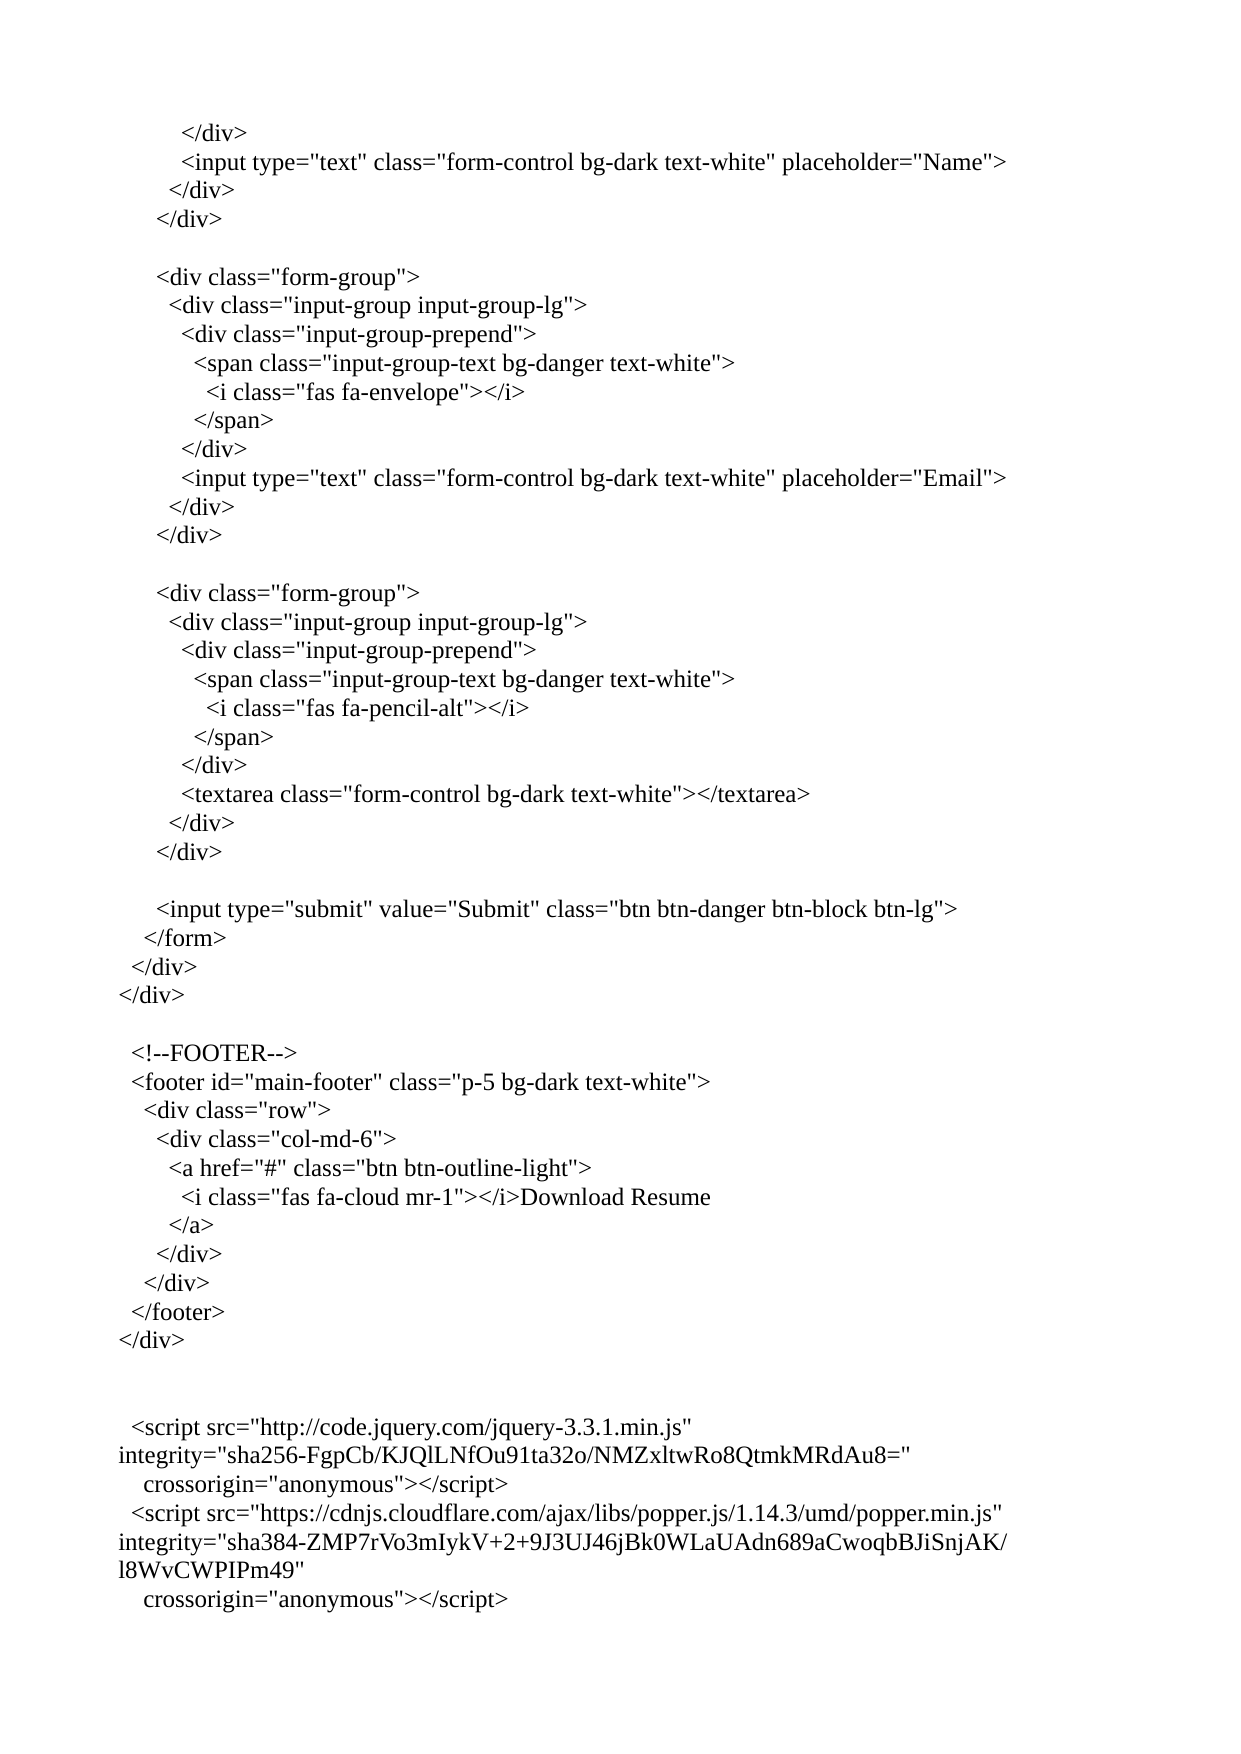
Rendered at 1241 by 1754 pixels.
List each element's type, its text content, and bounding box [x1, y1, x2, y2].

text crossorigin="anonymous"></script> [118, 1584, 1122, 1613]
text </footer> [118, 1297, 1122, 1326]
text <textarea class="form-control bg-dark text-white"></textarea> [118, 779, 1122, 808]
text crossorigin="anonymous"></script> [118, 1469, 1122, 1498]
text </div> [118, 176, 1122, 204]
text <i class="fas fa-envelope"></i> [118, 377, 1122, 406]
text </div> [118, 1239, 1122, 1268]
text <span class="input-group-text bg-danger text-white"> [118, 348, 1122, 377]
text </div> [118, 952, 1122, 981]
text <footer id="main-footer" class="p-5 bg-dark text-white"> [118, 1067, 1122, 1096]
text <div class="input-group-prepend"> [118, 319, 1122, 348]
text </div> [118, 1326, 1122, 1354]
text <i class="fas fa-cloud mr-1"></i>Download Resume [118, 1182, 1122, 1211]
text <script src="https://cdnjs.cloudflare.com/ajax/libs/popper.js/1.14.3/umd/popper.min.js" integrity="sha384-ZMP7rVo3mIykV+2+9J3UJ46jBk0WLaUAdn689aCwoqbBJiSnjAK/l8WvCWPIPm49" [118, 1498, 1122, 1584]
text <i class="fas fa-pencil-alt"></i> [118, 693, 1122, 722]
text <div class="input-group input-group-lg"> [118, 607, 1122, 636]
text </div> [118, 204, 1122, 233]
text </div> [118, 751, 1122, 779]
text <input type="text" class="form-control bg-dark text-white" placeholder="Name"> [118, 147, 1122, 176]
text </div> [118, 808, 1122, 837]
text <div class="input-group input-group-lg"> [118, 291, 1122, 319]
text </div> [118, 1268, 1122, 1297]
text </span> [118, 406, 1122, 434]
text <!--FOOTER--> [118, 1038, 1122, 1067]
text <div class="form-group"> [118, 262, 1122, 291]
text <span class="input-group-text bg-danger text-white"> [118, 664, 1122, 693]
text <div class="input-group-prepend"> [118, 636, 1122, 664]
text <div class="form-group"> [118, 578, 1122, 607]
text <div class="col-md-6"> [118, 1124, 1122, 1153]
text </div> [118, 521, 1122, 549]
text <a href="#" class="btn btn-outline-light"> [118, 1153, 1122, 1182]
text </div> [118, 492, 1122, 521]
text </div> [118, 434, 1122, 463]
text <div class="row"> [118, 1096, 1122, 1124]
text </span> [118, 722, 1122, 751]
text </div> [118, 981, 1122, 1009]
text </a> [118, 1211, 1122, 1239]
text <input type="submit" value="Submit" class="btn btn-danger btn-block btn-lg"> [118, 894, 1122, 923]
text </form> [118, 923, 1122, 952]
text <input type="text" class="form-control bg-dark text-white" placeholder="Email"> [118, 463, 1122, 492]
text <script src="http://code.jquery.com/jquery-3.3.1.min.js" integrity="sha256-FgpCb/KJQlLNfOu91ta32o/NMZxltwRo8QtmkMRdAu8=" [118, 1412, 1122, 1469]
text </div> [118, 118, 1122, 147]
text </div> [118, 837, 1122, 866]
